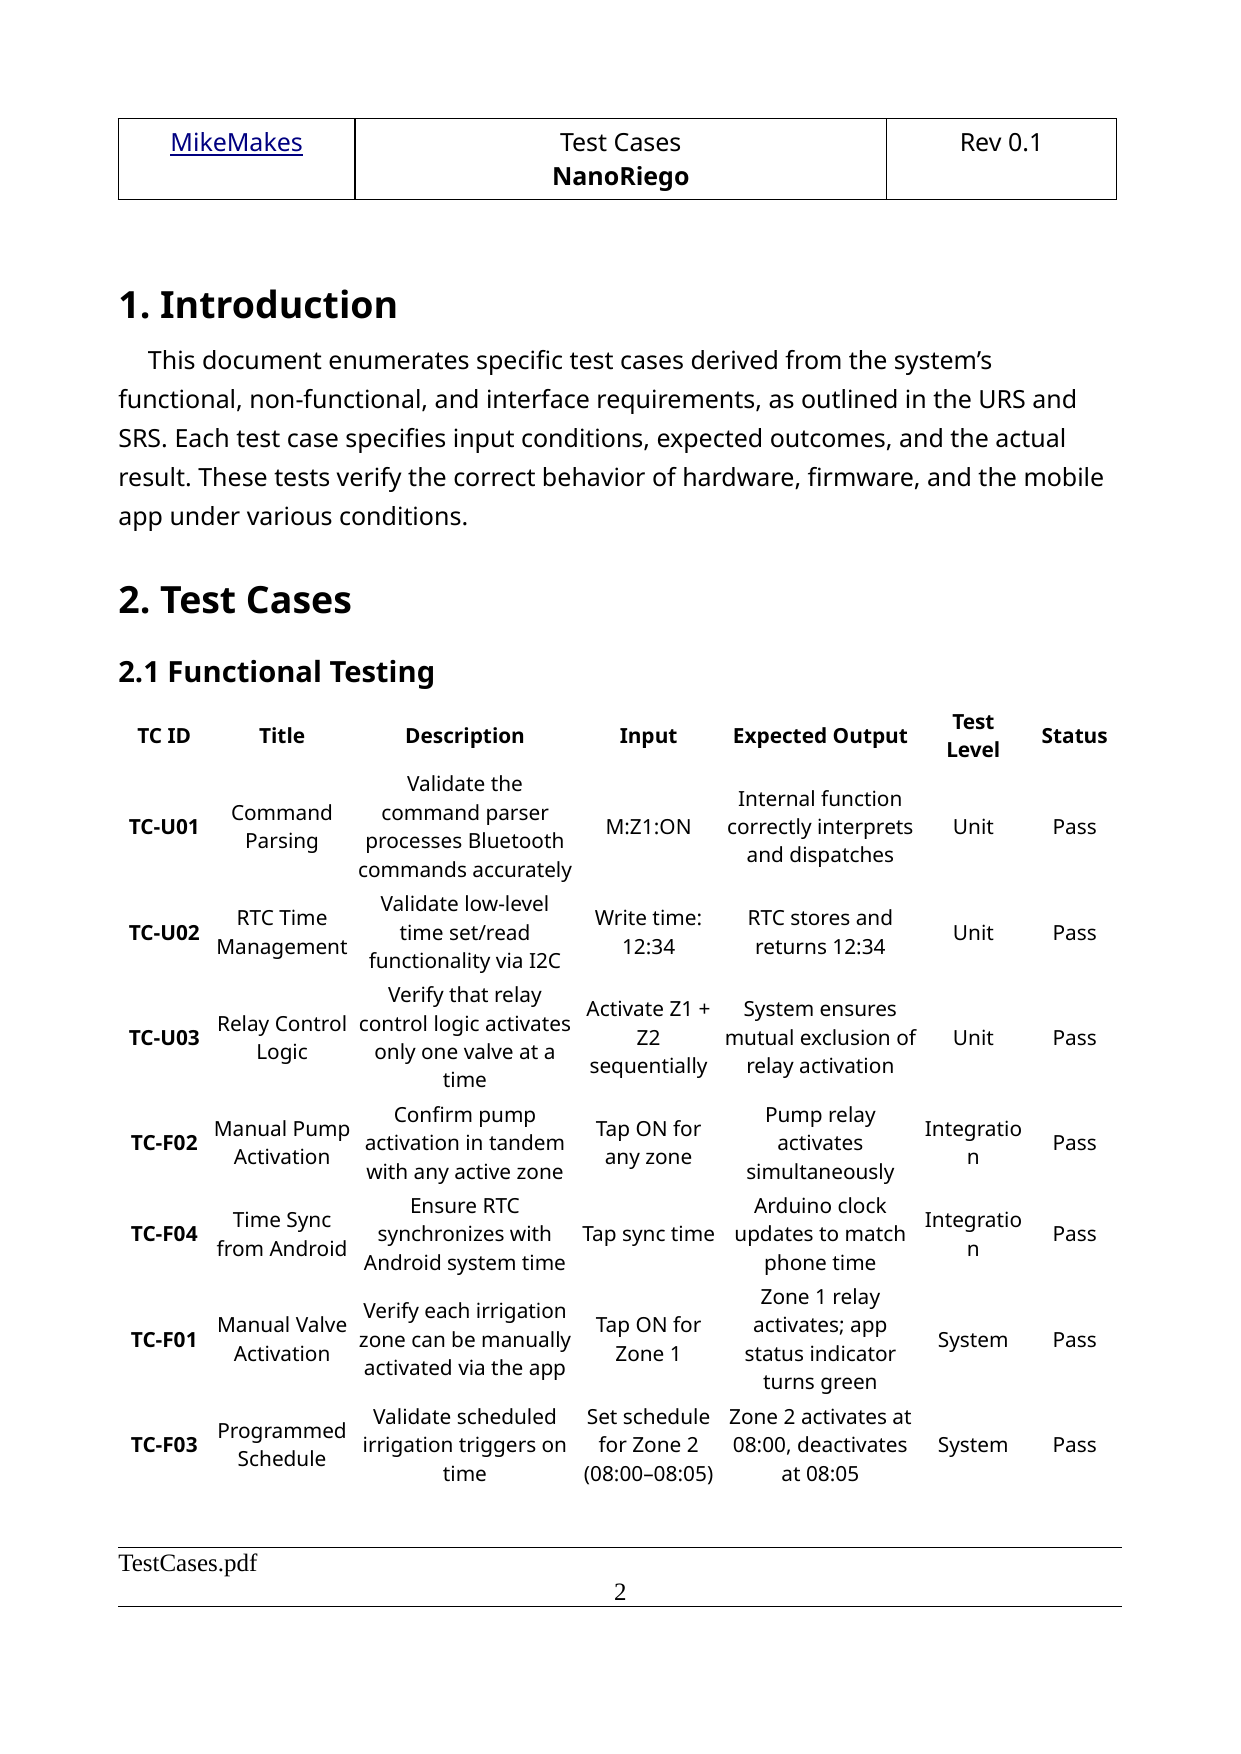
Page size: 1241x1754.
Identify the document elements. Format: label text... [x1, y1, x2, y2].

table_cell TC-U01 [118, 767, 210, 886]
table_cell Tap ON for any zone [576, 1097, 721, 1188]
table_cell Zone 2 activates at 08:00, deactivates at 08:05 [721, 1399, 919, 1490]
table_cell Integration [919, 1097, 1027, 1188]
table_header Status [1027, 704, 1122, 767]
table_cell Confirm pump activation in tandem with any active zone [354, 1097, 576, 1188]
table_cell Validate low-level time set/read functionality via I2C [354, 886, 576, 977]
table_cell Command Parsing [210, 767, 354, 886]
table_cell Activate Z1 + Z2 sequentially [576, 978, 721, 1097]
table_header Test Level [919, 704, 1027, 767]
table_cell Validate the command parser processes Bluetooth commands accurately [354, 767, 576, 886]
table_cell Relay Control Logic [210, 978, 354, 1097]
subtitle 1. Introduction [118, 279, 1122, 330]
table_cell M:Z1:ON [576, 767, 721, 886]
table_cell Internal function correctly interprets and dispatches [721, 767, 919, 886]
table_cell Unit [919, 767, 1027, 886]
table_cell Tap ON for Zone 1 [576, 1279, 721, 1399]
table_cell RTC stores and returns 12:34 [721, 886, 919, 977]
table_cell Pass [1027, 1097, 1122, 1188]
table_cell TC-F02 [118, 1097, 210, 1188]
table_cell System [919, 1279, 1027, 1399]
table_header Title [210, 704, 354, 767]
table_cell Pass [1027, 767, 1122, 886]
table_cell Unit [919, 978, 1027, 1097]
subtitle 2. Test Cases [118, 574, 1122, 625]
table_cell Write time: 12:34 [576, 886, 721, 977]
table_cell Programmed Schedule [210, 1399, 354, 1490]
table_header Input [576, 704, 721, 767]
table_header Expected Output [721, 704, 919, 767]
table_cell Arduino clock updates to match phone time [721, 1188, 919, 1279]
table_cell System [919, 1399, 1027, 1490]
subtitle 2.1 Functional Testing [118, 652, 1122, 691]
table_header Description [354, 704, 576, 767]
table_cell Pump relay activates simultaneously [721, 1097, 919, 1188]
table_cell Pass [1027, 1188, 1122, 1279]
table_cell Pass [1027, 1399, 1122, 1490]
table_cell TC-U03 [118, 978, 210, 1097]
table_cell Time Sync from Android [210, 1188, 354, 1279]
table_cell Pass [1027, 978, 1122, 1097]
table_cell Zone 1 relay activates; app status indicator turns green [721, 1279, 919, 1399]
table_cell Manual Valve Activation [210, 1279, 354, 1399]
table_cell Verify each irrigation zone can be manually activated via the app [354, 1279, 576, 1399]
table_cell TC-F03 [118, 1399, 210, 1490]
table_cell TC-U02 [118, 886, 210, 977]
table_cell Set schedule for Zone 2 (08:00–08:05) [576, 1399, 721, 1490]
table_cell Verify that relay control logic activates only one valve at a time [354, 978, 576, 1097]
table_cell Tap sync time [576, 1188, 721, 1279]
text This document enumerates specific test cases derived from the system’s functional, non-functional, and interface requirements, as outlined in the URS and SRS. Each test case specifies input conditions, expected outcomes, and the actual result. These tests verify the correct behavior of hardware, firmware, and the mobile app under various conditions. [118, 342, 1122, 533]
table_cell Pass [1027, 1279, 1122, 1399]
table_cell Integration [919, 1188, 1027, 1279]
table_cell Unit [919, 886, 1027, 977]
table_cell Validate scheduled irrigation triggers on time [354, 1399, 576, 1490]
table_cell Pass [1027, 886, 1122, 977]
table_cell Manual Pump Activation [210, 1097, 354, 1188]
table_cell TC-F04 [118, 1188, 210, 1279]
table_header TC ID [118, 704, 210, 767]
table_cell Ensure RTC synchronizes with Android system time [354, 1188, 576, 1279]
table_cell TC-F01 [118, 1279, 210, 1399]
table_cell RTC Time Management [210, 886, 354, 977]
table_cell System ensures mutual exclusion of relay activation [721, 978, 919, 1097]
